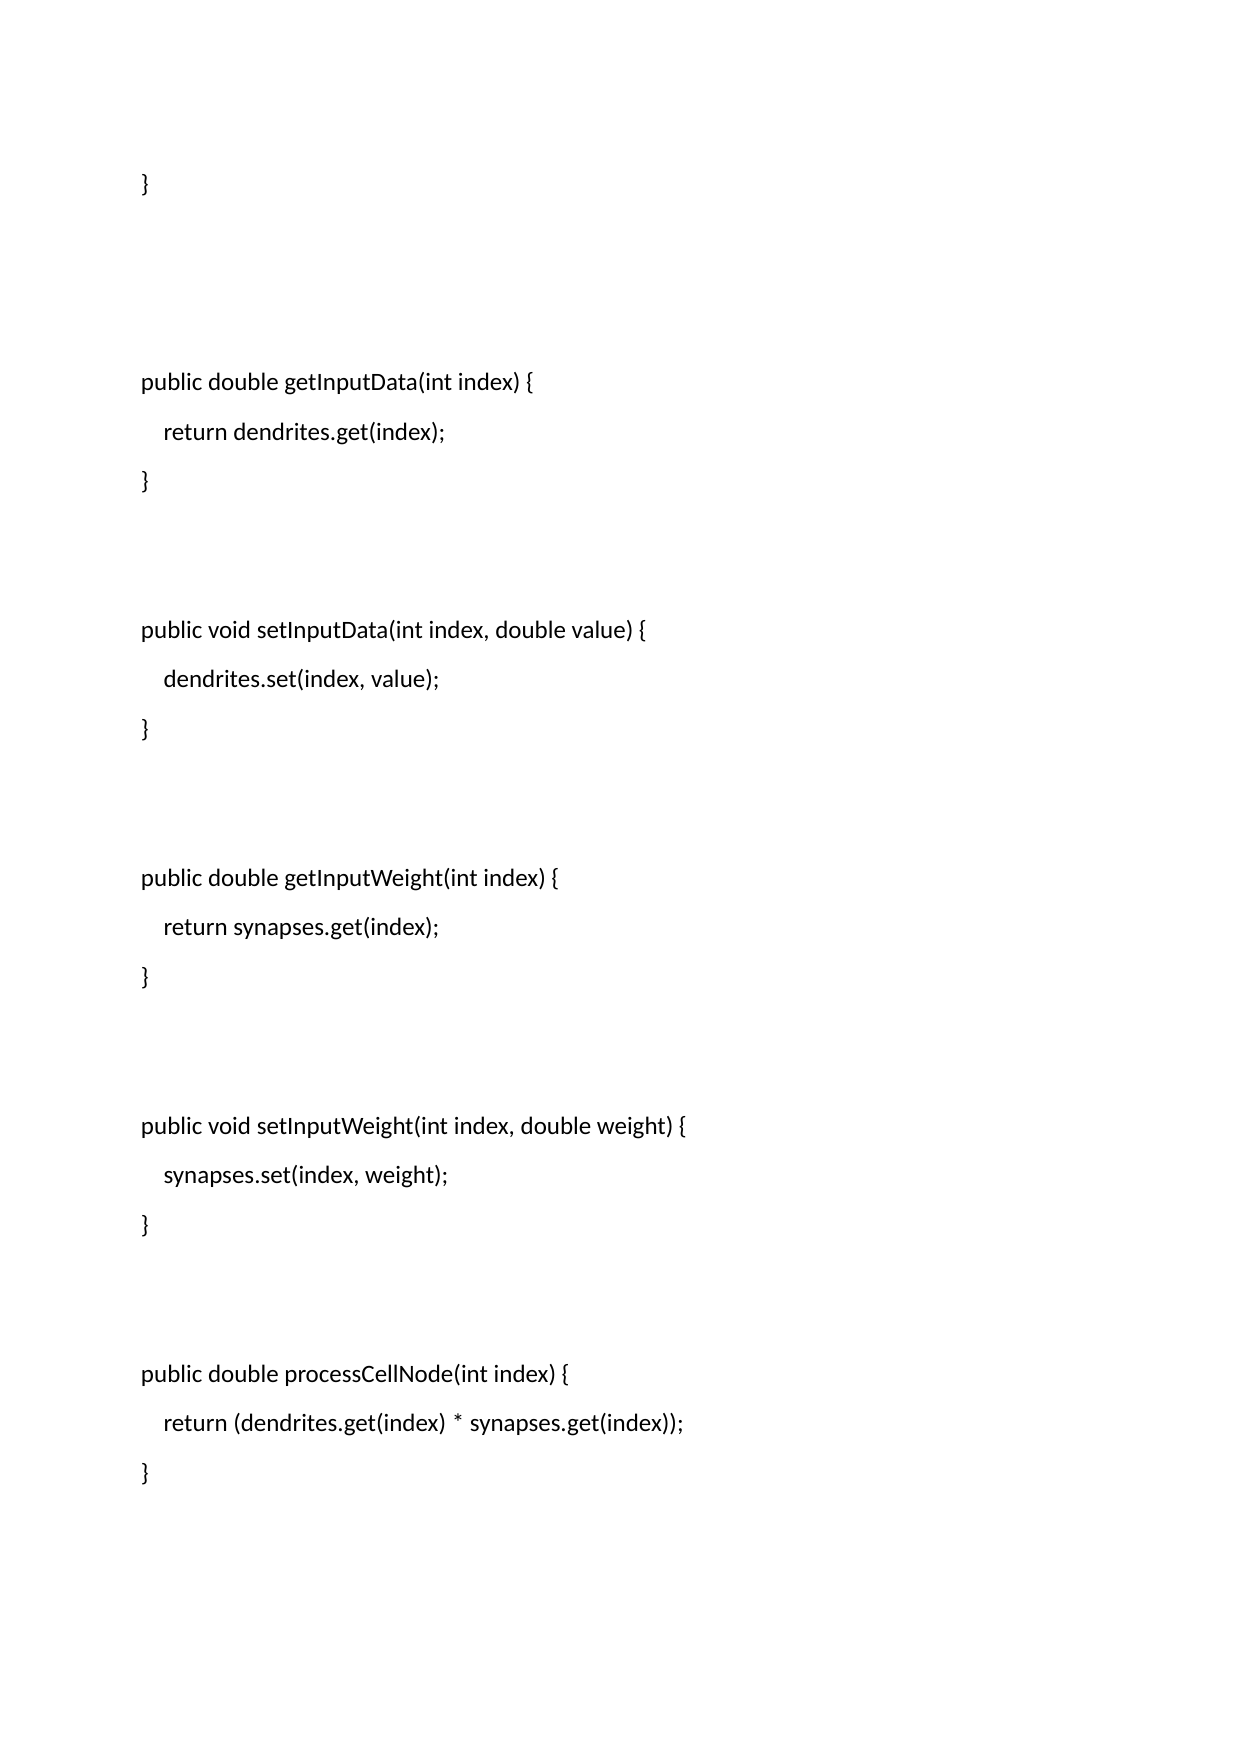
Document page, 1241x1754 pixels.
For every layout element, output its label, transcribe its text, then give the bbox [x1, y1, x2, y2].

text synapses.set(index, weight); [118, 1159, 1122, 1190]
text return synapses.get(index); [118, 911, 1122, 942]
text } [118, 1457, 1122, 1487]
text } [118, 713, 1122, 744]
text public void setInputWeight(int index, double weight) { [118, 1110, 1122, 1140]
text dendrites.set(index, value); [118, 663, 1122, 694]
text } [118, 961, 1122, 992]
text public double getInputWeight(int index) { [118, 862, 1122, 892]
text } [118, 168, 1122, 198]
text public double getInputData(int index) { [118, 366, 1122, 397]
text return dendrites.get(index); [118, 416, 1122, 446]
text public double processCellNode(int index) { [118, 1358, 1122, 1388]
text public void setInputData(int index, double value) { [118, 614, 1122, 644]
text return (dendrites.get(index) * synapses.get(index)); [118, 1407, 1122, 1438]
text } [118, 465, 1122, 496]
text } [118, 1209, 1122, 1239]
